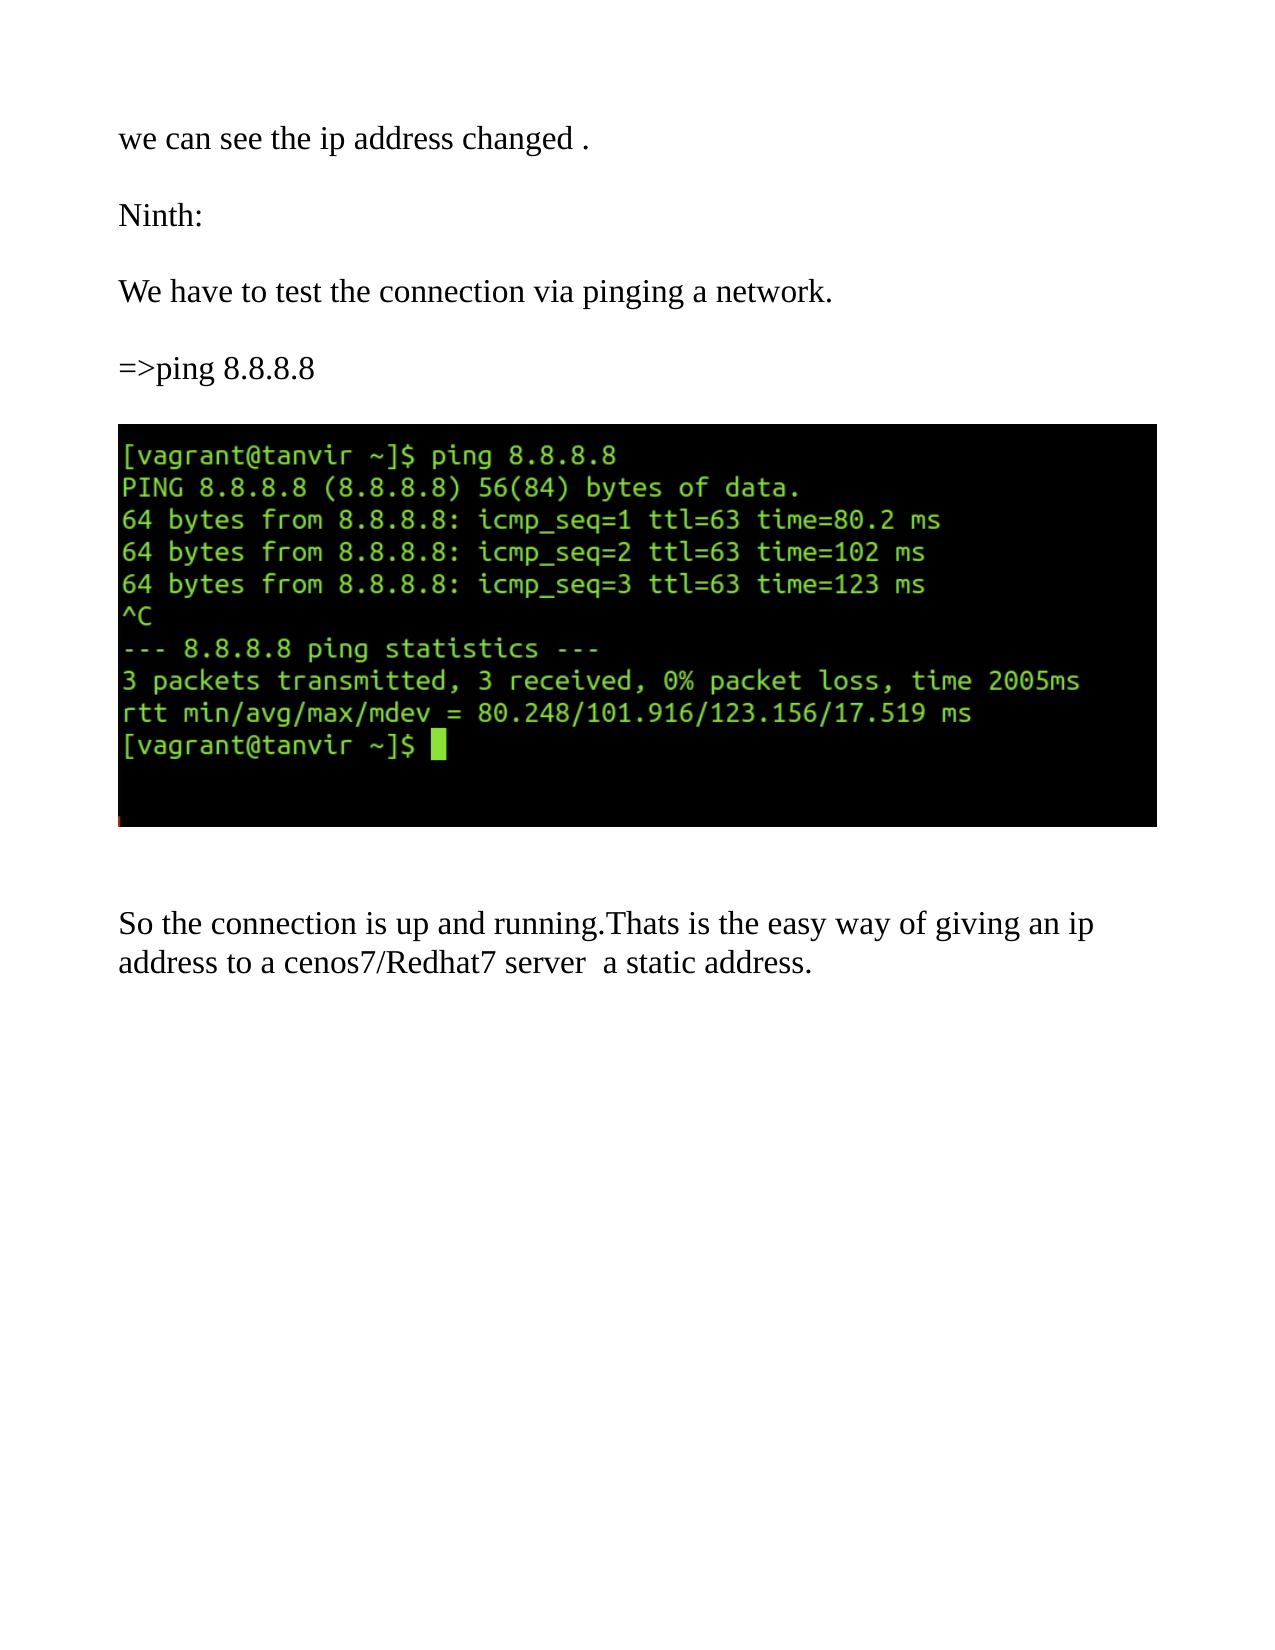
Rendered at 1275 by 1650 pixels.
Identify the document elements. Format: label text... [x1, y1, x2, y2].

text So the connection is up and running.Thats is the easy way of giving an ip address to a cenos7/Redhat7 server a static address. [118, 903, 1157, 980]
picture [118, 424, 1157, 827]
text Ninth: [118, 195, 1157, 233]
text =>ping 8.8.8.8 [118, 348, 1157, 386]
text We have to test the connection via pinging a network. [118, 271, 1157, 310]
text we can see the ip address changed . [118, 118, 1157, 156]
